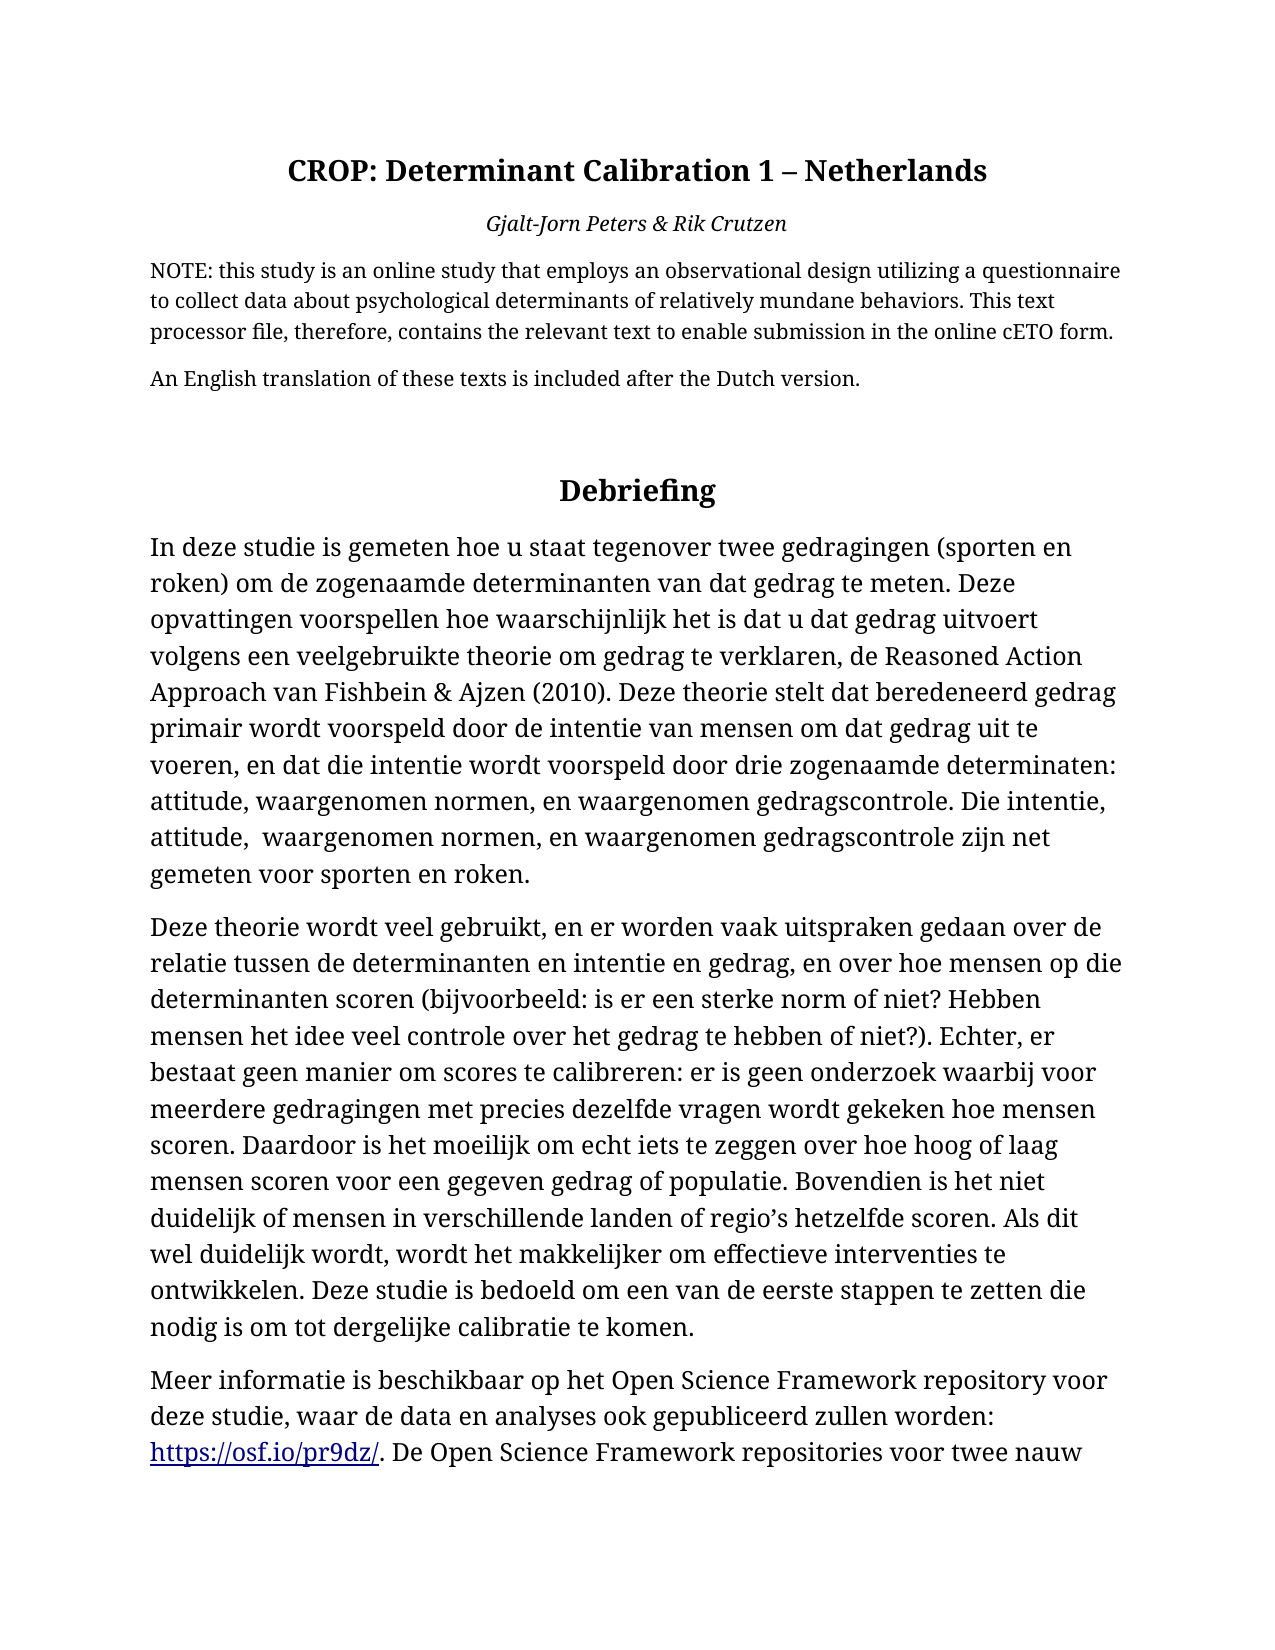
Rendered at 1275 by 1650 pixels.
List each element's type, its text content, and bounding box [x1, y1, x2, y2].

text Gjalt-Jorn Peters & Rik Crutzen [150, 209, 1125, 237]
text Meer informatie is beschikbaar op het Open Science Framework repository voor deze studie, waar de data en analyses ook gepubliceerd zullen worden: https://osf.io/pr9dz/. De Open Science Framework repositories voor twee nauw [150, 1362, 1125, 1469]
text CROP: Determinant Calibration 1 – Netherlands [150, 150, 1125, 190]
text In deze studie is gemeten hoe u staat tegenover twee gedragingen (sporten en roken) om de zogenaamde determinanten van dat gedrag te meten. Deze opvattingen voorspellen hoe waarschijnlijk het is dat u dat gedrag uitvoert volgens een veelgebruikte theorie om gedrag te verklaren, de Reasoned Action Approach van Fishbein & Ajzen (2010). Deze theorie stelt dat beredeneerd gedrag primair wordt voorspeld door de intentie van mensen om dat gedrag uit te voeren, en dat die intentie wordt voorspeld door drie zogenaamde determinaten: attitude, waargenomen normen, en waargenomen gedragscontrole. Die intentie, attitude, waargenomen normen, en waargenomen gedragscontrole zijn net gemeten voor sporten en roken. [150, 529, 1125, 891]
text Debriefing [150, 470, 1125, 510]
text NOTE: this study is an online study that employs an observational design utilizing a questionnaire to collect data about psychological determinants of relatively mundane behaviors. This text processor file, therefore, contains the relevant text to enable submission in the online cETO form. [150, 256, 1125, 345]
text An English translation of these texts is included after the Dutch version. [150, 364, 1125, 392]
text Deze theorie wordt veel gebruikt, en er worden vaak uitspraken gedaan over de relatie tussen de determinanten en intentie en gedrag, en over hoe mensen op die determinanten scoren (bijvoorbeeld: is er een sterke norm of niet? Hebben mensen het idee veel controle over het gedrag te hebben of niet?). Echter, er bestaat geen manier om scores te calibreren: er is geen onderzoek waarbij voor meerdere gedragingen met precies dezelfde vragen wordt gekeken hoe mensen scoren. Daardoor is het moeilijk om echt iets te zeggen over hoe hoog of laag mensen scoren voor een gegeven gedrag of populatie. Bovendien is het niet duidelijk of mensen in verschillende landen of regio’s hetzelfde scoren. Als dit wel duidelijk wordt, wordt het makkelijker om effectieve interventies te ontwikkelen. Deze studie is bedoeld om een van de eerste stappen te zetten die nodig is om tot dergelijke calibratie te komen. [150, 909, 1125, 1343]
